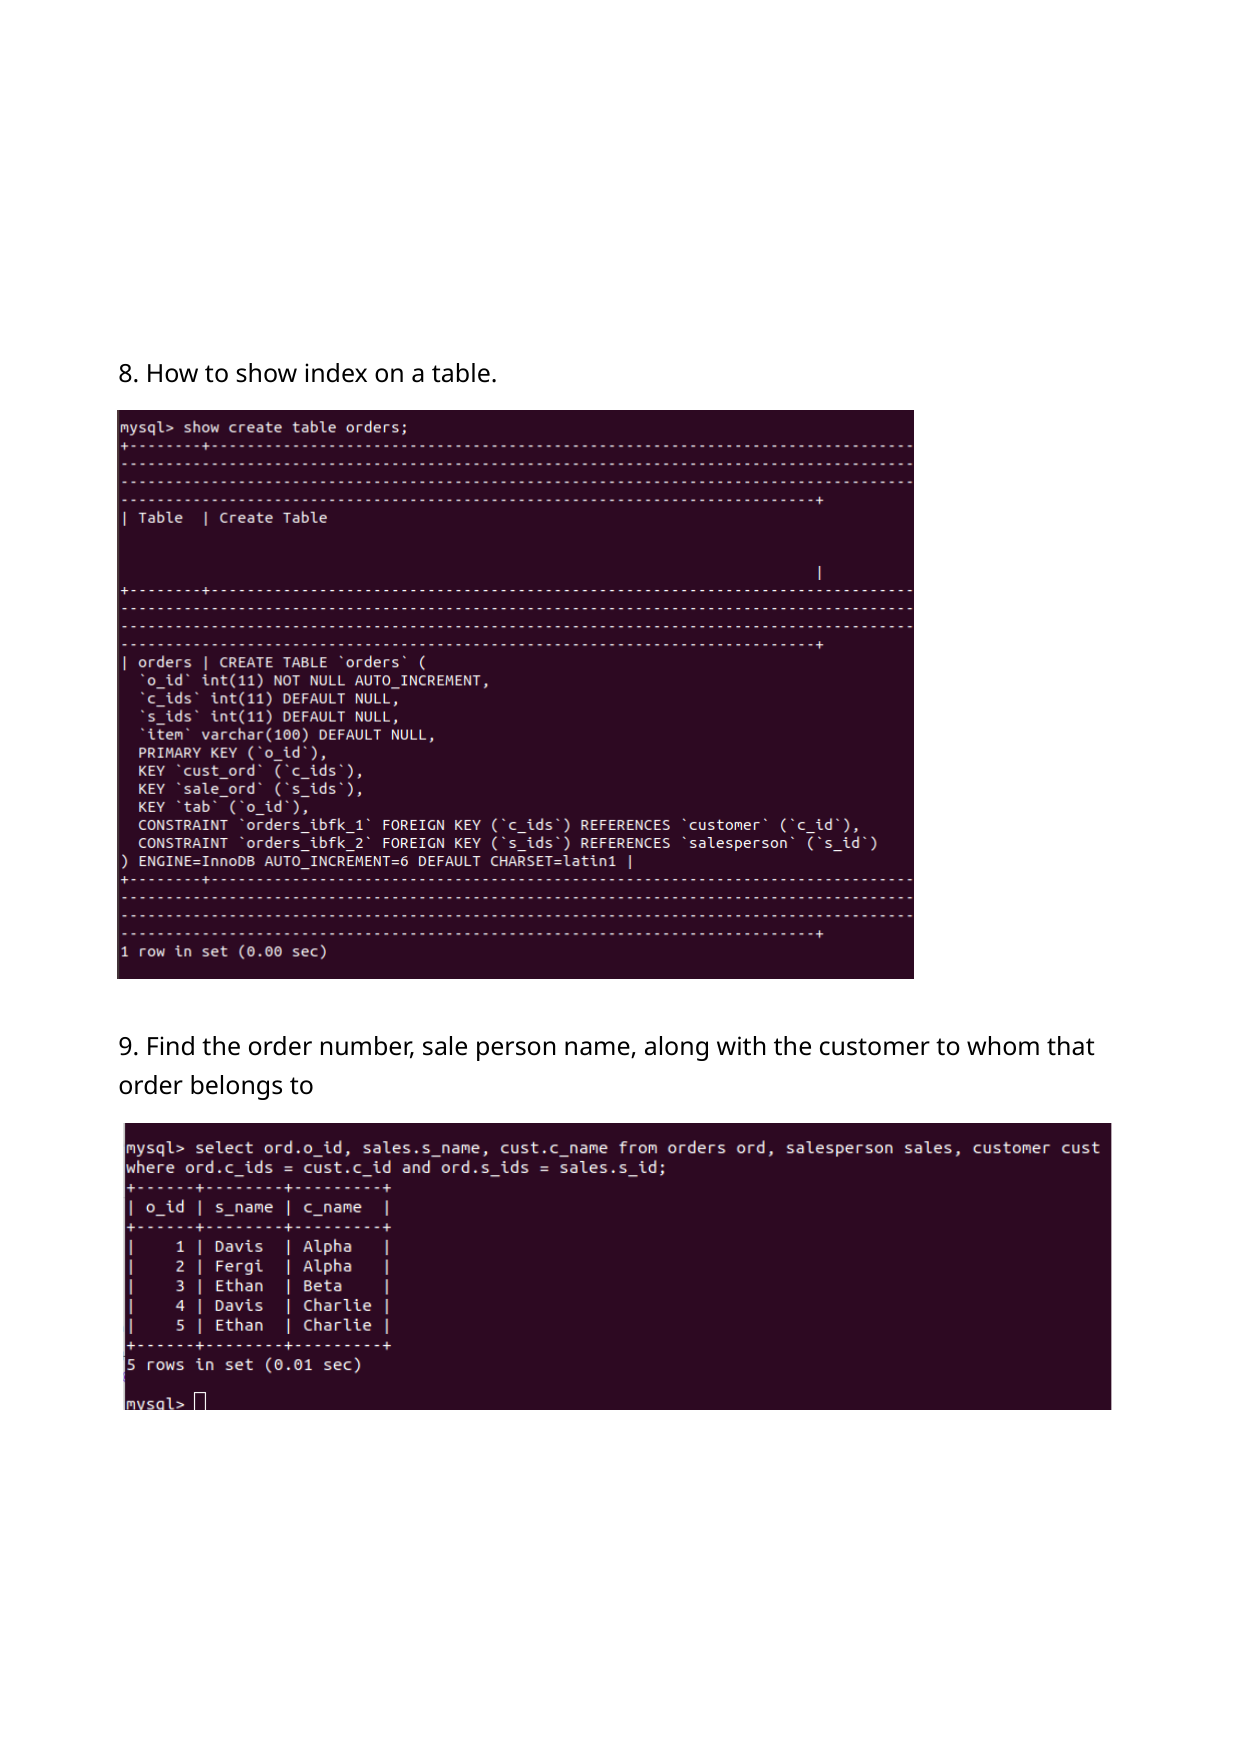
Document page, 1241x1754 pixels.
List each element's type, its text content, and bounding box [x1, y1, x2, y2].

text 9. Find the order number, sale person name, along with the customer to whom that order belongs to [118, 1029, 1122, 1102]
picture [117, 410, 914, 979]
picture [123, 1123, 1112, 1410]
text 8. How to show index on a table. [118, 356, 1122, 390]
